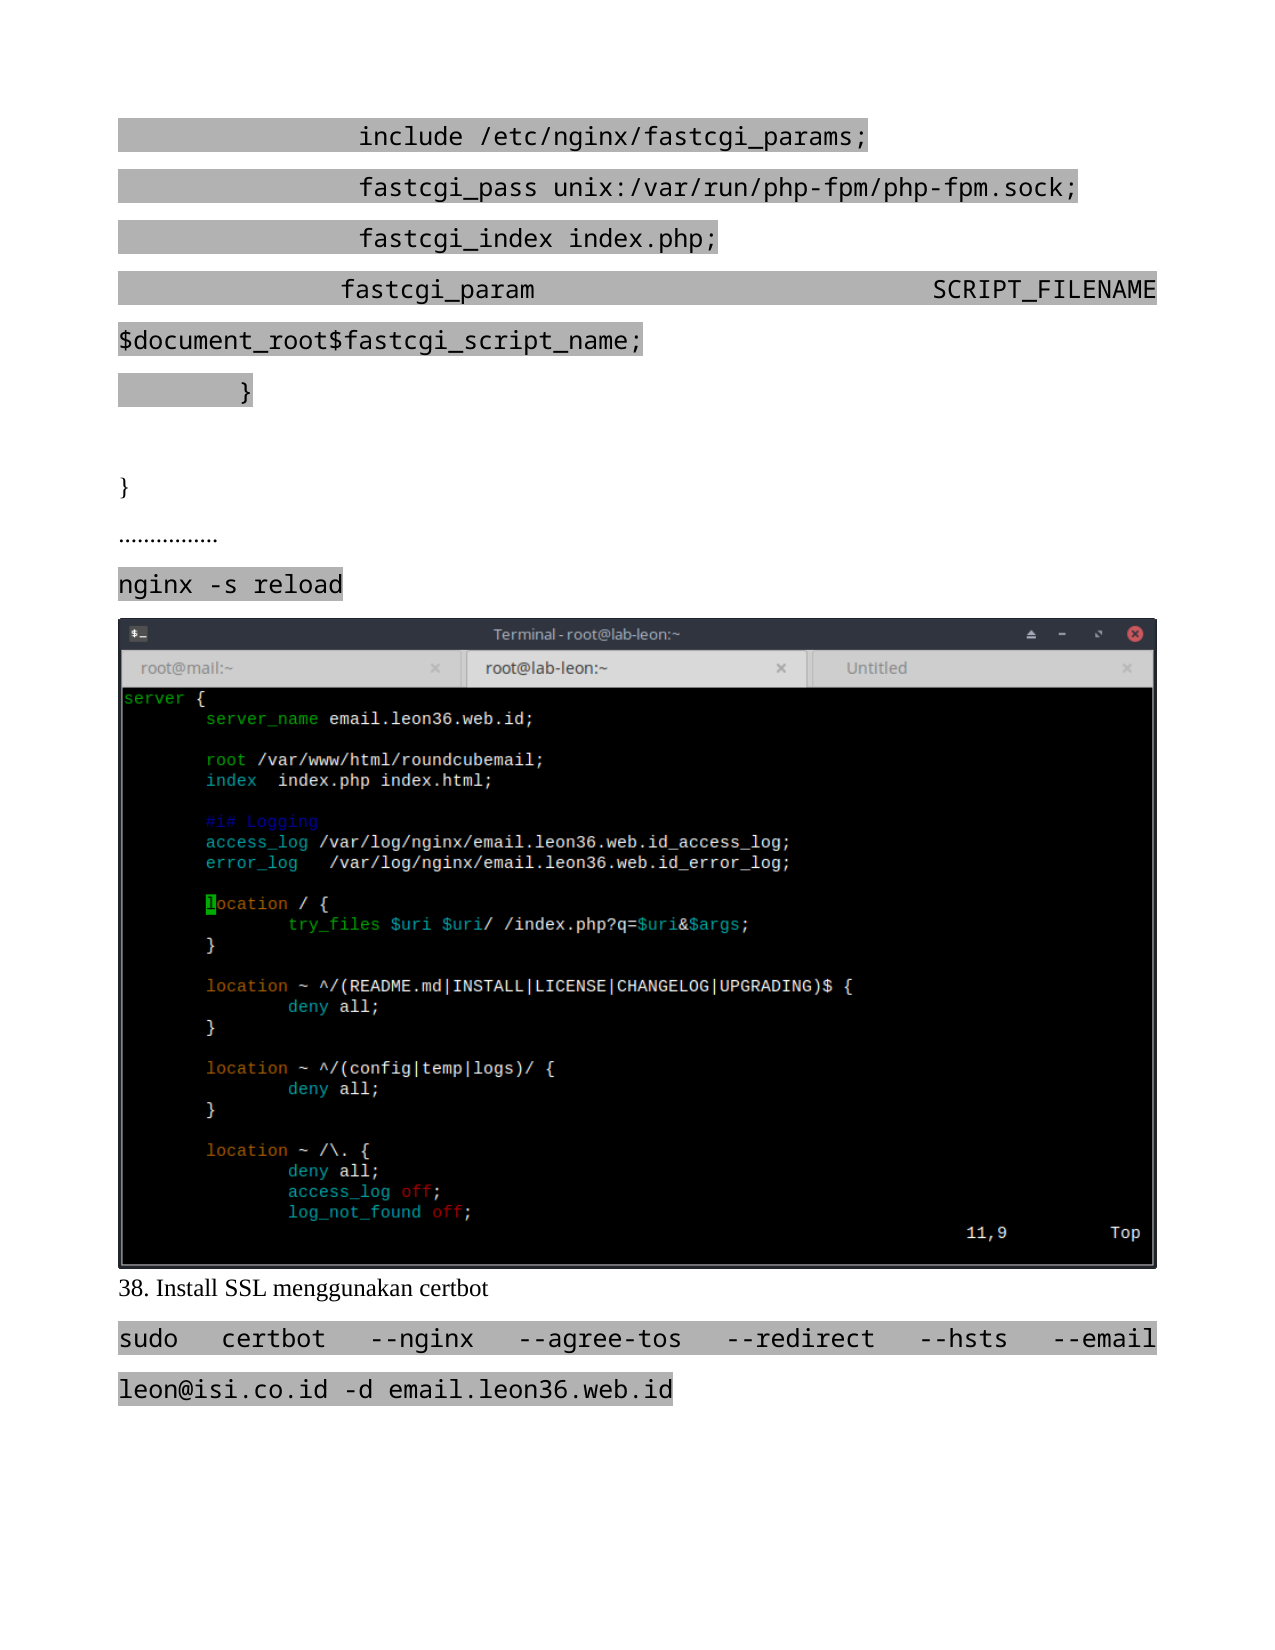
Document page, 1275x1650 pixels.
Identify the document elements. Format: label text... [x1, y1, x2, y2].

text ................ [118, 519, 1157, 548]
text 38. Install SSL menggunakan certbot [118, 1269, 1157, 1302]
text fastcgi_index index.php; [718, 220, 1157, 254]
text nginx -s reload [343, 567, 1157, 601]
text fastcgi_pass unix:/var/run/php-fpm/php-fpm.sock; [1078, 169, 1157, 203]
text } [118, 472, 1157, 501]
text fastcgi_param SCRIPT_FILENAME $document_root$fastcgi_script_name; [118, 305, 1157, 356]
picture [118, 618, 1157, 1269]
text include /etc/nginx/fastcgi_params; [868, 118, 1157, 152]
text } [253, 373, 1157, 407]
text sudo certbot --nginx --agree-tos --redirect --hsts --email leon@isi.co.id -d email.leon36.web.id [118, 1355, 1157, 1406]
